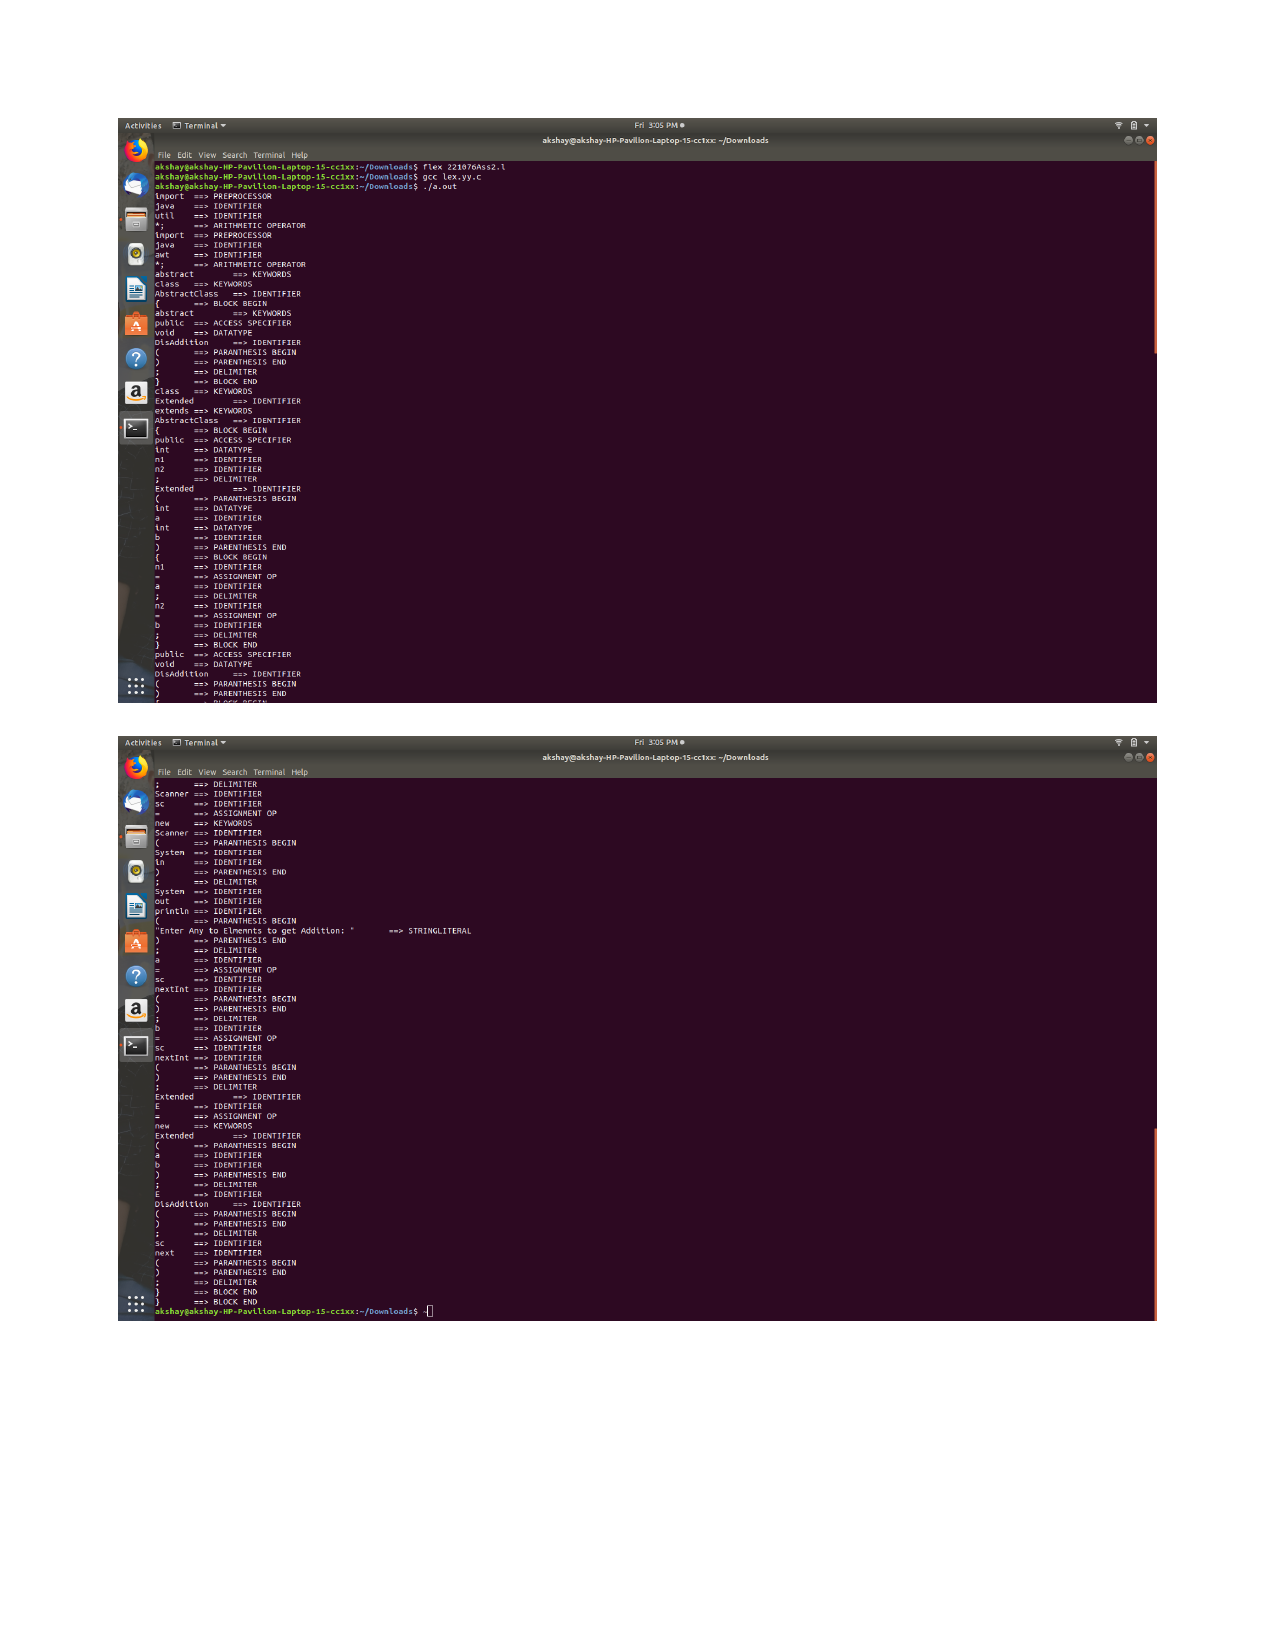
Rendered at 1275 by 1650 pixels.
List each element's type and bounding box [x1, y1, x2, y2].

picture [118, 118, 1157, 703]
picture [118, 736, 1157, 1321]
